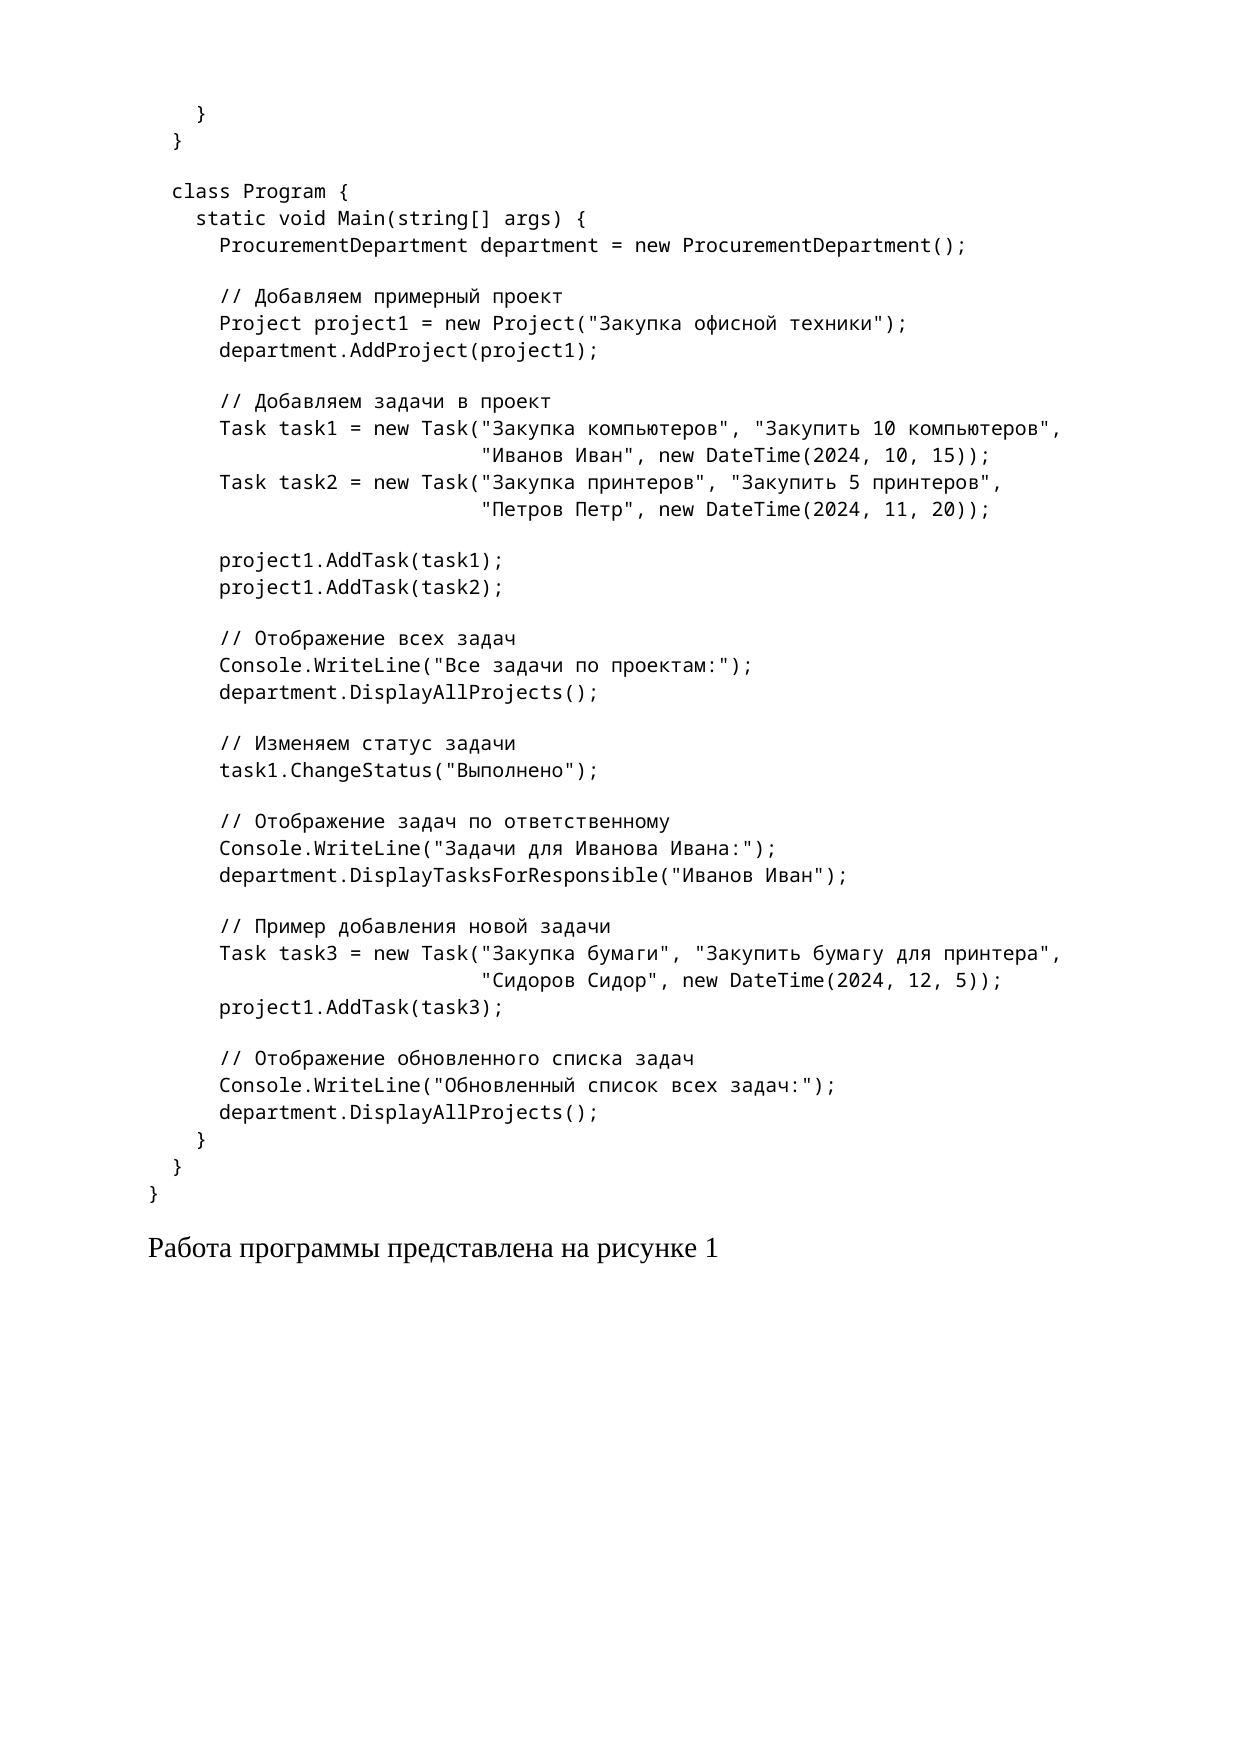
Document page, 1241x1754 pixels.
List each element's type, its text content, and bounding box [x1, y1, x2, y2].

text ProcurementDepartment department = new ProcurementDepartment(); [148, 231, 1181, 258]
text Работа программы представлена на рисунке 1 [148, 1230, 1181, 1263]
text "Сидоров Сидор", new DateTime(2024, 12, 5)); [148, 966, 1181, 993]
text // Пример добавления новой задачи [148, 912, 1181, 939]
text // Отображение обновленного списка задач [148, 1044, 1181, 1071]
text } [148, 1179, 1181, 1206]
text } [148, 1152, 1181, 1179]
text task1.ChangeStatus("Выполнено"); [148, 756, 1181, 783]
text // Изменяем статус задачи [148, 729, 1181, 756]
text department.DisplayAllProjects(); [148, 1098, 1181, 1125]
text Task task1 = new Task("Закупка компьютеров", "Закупить 10 компьютеров", [148, 414, 1181, 441]
text } [148, 126, 1181, 153]
text } [148, 99, 1181, 126]
text static void Main(string[] args) { [148, 204, 1181, 231]
text Task task2 = new Task("Закупка принтеров", "Закупить 5 принтеров", [148, 468, 1181, 495]
text class Program { [148, 177, 1181, 204]
text } [148, 1125, 1181, 1152]
text Console.WriteLine("Обновленный список всех задач:"); [148, 1071, 1181, 1098]
text "Петров Петр", new DateTime(2024, 11, 20)); [148, 495, 1181, 522]
text project1.AddTask(task1); [148, 546, 1181, 573]
text department.AddProject(project1); [148, 336, 1181, 363]
text Task task3 = new Task("Закупка бумаги", "Закупить бумагу для принтера", [148, 939, 1181, 966]
text "Иванов Иван", new DateTime(2024, 10, 15)); [148, 441, 1181, 468]
text Console.WriteLine("Все задачи по проектам:"); [148, 651, 1181, 678]
text department.DisplayTasksForResponsible("Иванов Иван"); [148, 861, 1181, 888]
text // Добавляем примерный проект [148, 282, 1181, 309]
text // Отображение задач по ответственному [148, 807, 1181, 834]
text // Добавляем задачи в проект [148, 387, 1181, 414]
text project1.AddTask(task3); [148, 993, 1181, 1020]
text // Отображение всех задач [148, 624, 1181, 651]
text Console.WriteLine("Задачи для Иванова Ивана:"); [148, 834, 1181, 861]
text department.DisplayAllProjects(); [148, 678, 1181, 705]
text project1.AddTask(task2); [148, 573, 1181, 600]
text Project project1 = new Project("Закупка офисной техники"); [148, 309, 1181, 336]
